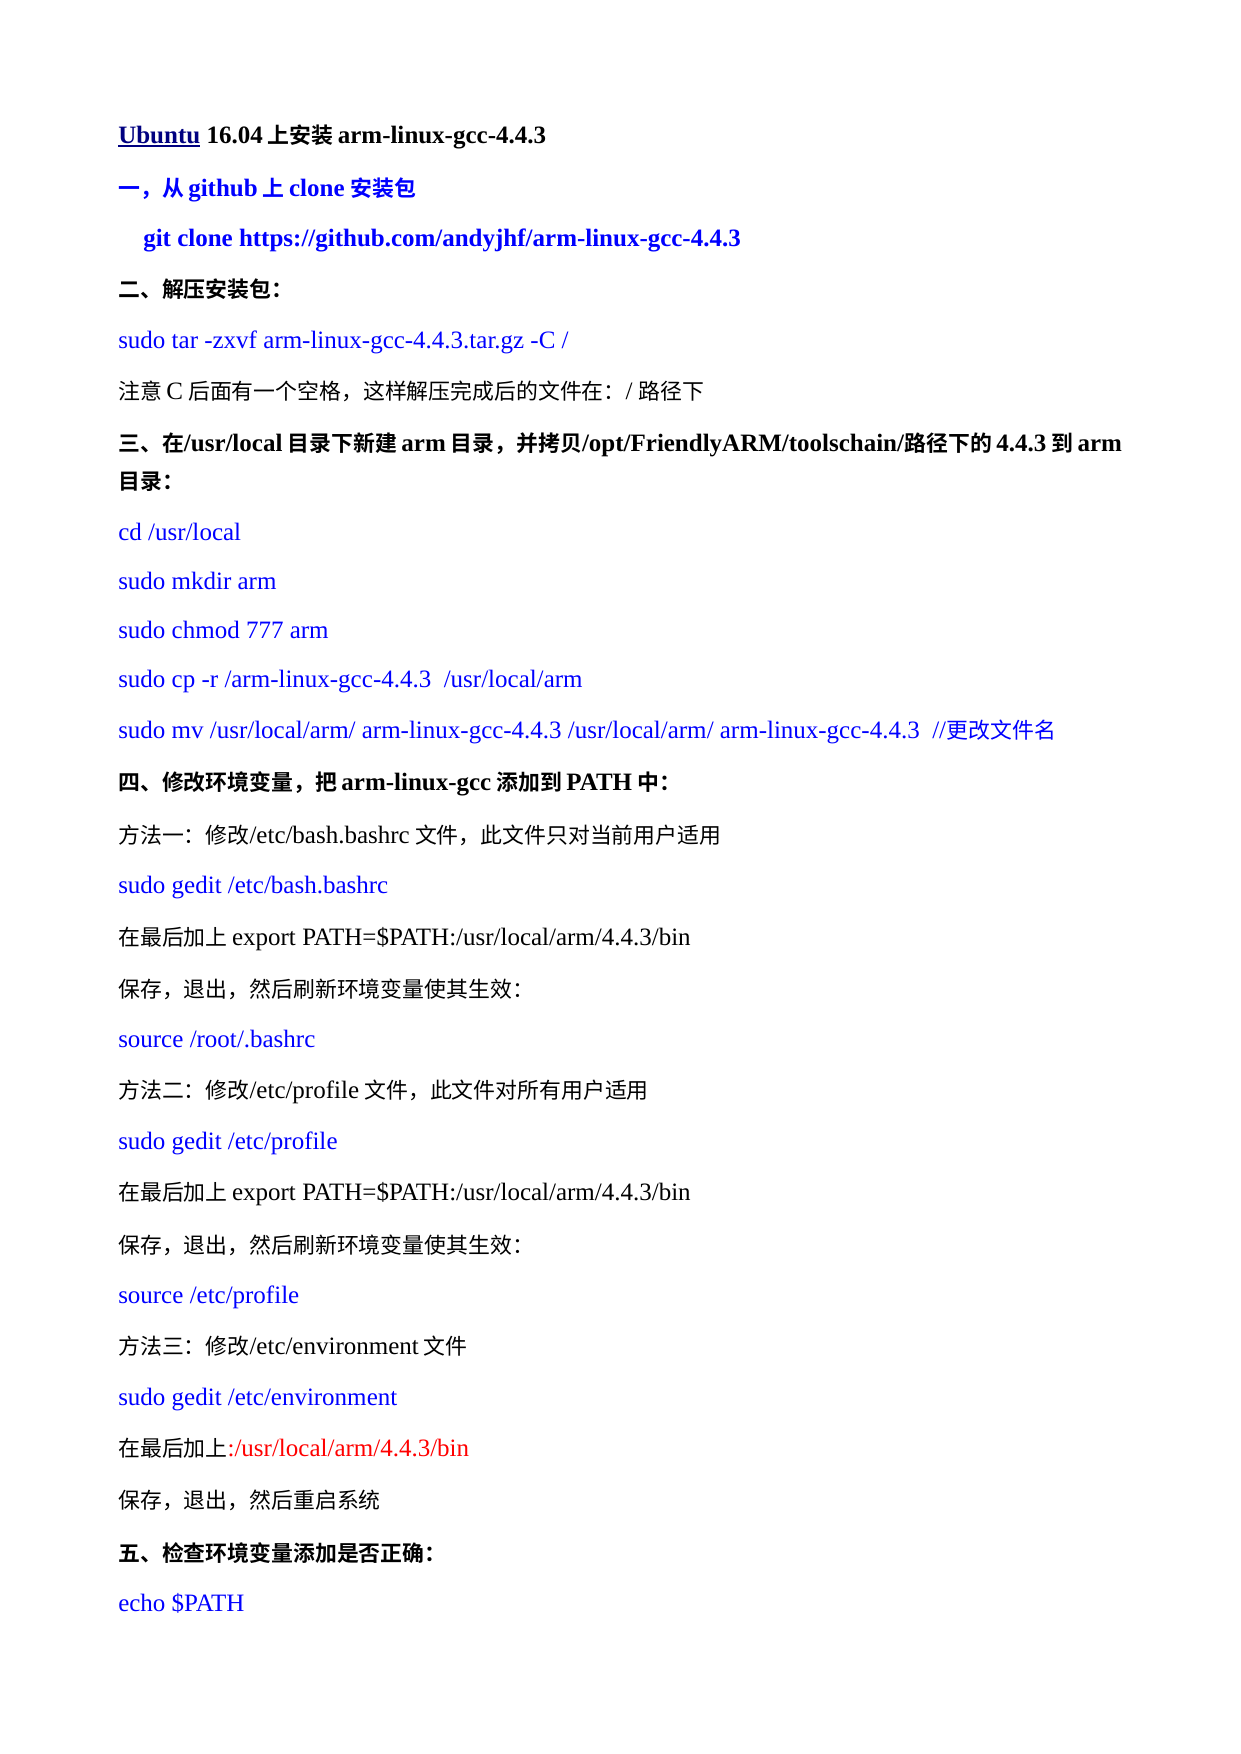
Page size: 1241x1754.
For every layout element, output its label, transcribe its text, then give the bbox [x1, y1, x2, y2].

text sudo gedit /etc/bash.bashrc [118, 870, 1122, 899]
text sudo chmod 777 arm [118, 615, 1122, 643]
text sudo mkdir arm [118, 566, 1122, 594]
text cd /usr/local [118, 517, 1122, 545]
text 保存，退出，然后重启系统 [118, 1483, 1122, 1515]
text 三、在/usr/local目录下新建arm目录，并拷贝/opt/FriendlyARM/toolschain/路径下的4.4.3到arm目录： [118, 426, 1122, 496]
text source /etc/profile [118, 1280, 1122, 1309]
text sudo tar -zxvf arm-linux-gcc-4.4.3.tar.gz -C / [118, 325, 1122, 353]
text source /root/.bashrc [118, 1024, 1122, 1053]
text 在最后加上export PATH=$PATH:/usr/local/arm/4.4.3/bin [118, 919, 1122, 951]
text sudo gedit /etc/profile [118, 1126, 1122, 1155]
text 在最后加上export PATH=$PATH:/usr/local/arm/4.4.3/bin [118, 1175, 1122, 1207]
text 方法一：修改/etc/bash.bashrc文件，此文件只对当前用户适用 [118, 818, 1122, 849]
text 五、检查环境变量添加是否正确： [118, 1536, 1122, 1567]
text sudo mv /usr/local/arm/ arm-linux-gcc-4.4.3 /usr/local/arm/ arm-linux-gcc-4.4.3 //更改文件名 [118, 713, 1122, 744]
text 二、解压安装包： [118, 272, 1122, 304]
text git clone https://github.com/andyjhf/arm-linux-gcc-4.4.3 [118, 223, 1122, 252]
text 一，从github上clone 安装包 [118, 171, 1122, 202]
text sudo cp -r /arm-linux-gcc-4.4.3 /usr/local/arm [118, 664, 1122, 693]
text 四、修改环境变量，把arm-linux-gcc添加到PATH中： [118, 765, 1122, 797]
text sudo gedit /etc/environment [118, 1382, 1122, 1410]
text 保存，退出，然后刷新环境变量使其生效： [118, 972, 1122, 1004]
text 方法三：修改/etc/environment文件 [118, 1329, 1122, 1361]
text 注意C后面有一个空格，这样解压完成后的文件在：/ 路径下 [118, 374, 1122, 405]
text 保存，退出，然后刷新环境变量使其生效： [118, 1228, 1122, 1259]
text Ubuntu 16.04上安装arm-linux-gcc-4.4.3 [118, 118, 1122, 150]
text 在最后加上:/usr/local/arm/4.4.3/bin [118, 1431, 1122, 1462]
text 方法二：修改/etc/profile文件，此文件对所有用户适用 [118, 1073, 1122, 1105]
text echo $PATH [118, 1588, 1122, 1617]
